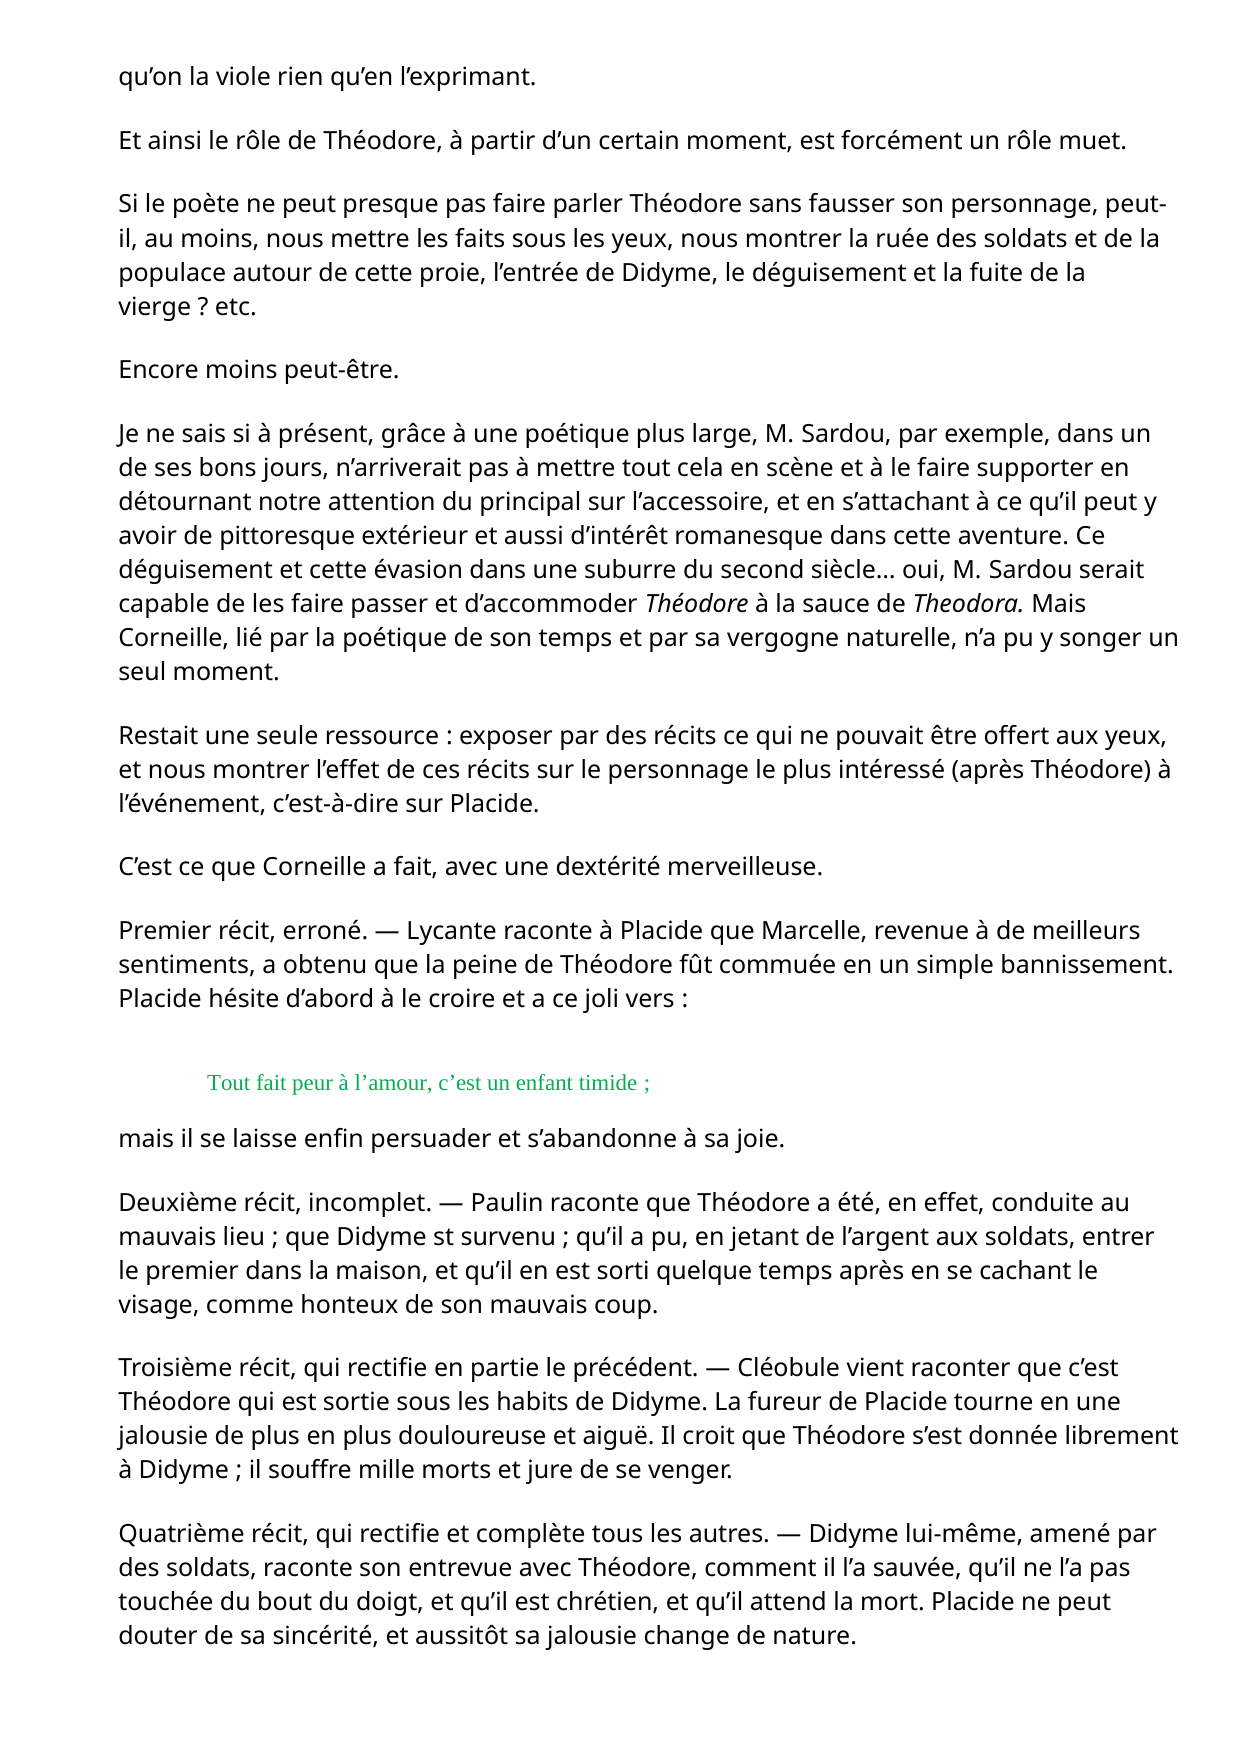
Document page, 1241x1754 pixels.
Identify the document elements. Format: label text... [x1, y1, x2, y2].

text Troisième récit, qui rectifie en partie le précédent. — Cléobule vient raconter que c’est Théodore qui est sortie sous les habits de Didyme. La fureur de Placide tourne en une jalousie de plus en plus douloureuse et aiguë. Il croit que Théodore s’est donnée librement à Didyme ; il souffre mille morts et jure de se venger. [118, 1350, 1181, 1486]
text Je ne sais si à présent, grâce à une poétique plus large, M. Sardou, par exemple, dans un de ses bons jours, n’arriverait pas à mettre tout cela en scène et à le faire supporter en détournant notre attention du principal sur l’accessoire, et en s’attachant à ce qu’il peut y avoir de pittoresque extérieur et aussi d’intérêt romanesque dans cette aventure. Ce déguisement et cette évasion dans une suburre du second siècle… oui, M. Sardou serait capable de les faire passer et d’accommoder Théodore à la sauce de Theodora. Mais Corneille, lié par la poétique de son temps et par sa vergogne naturelle, n’a pu y songer un seul moment. [118, 415, 1181, 688]
text Premier récit, erroné. — Lycante raconte à Placide que Marcelle, revenue à de meilleurs sentiments, a obtenu que la peine de Théodore fût commuée en un simple bannissement. Placide hésite d’abord à le croire et a ce joli vers : [118, 913, 1181, 1015]
text Tout fait peur à l’amour, c’est un enfant timide ; [207, 1069, 1181, 1096]
text C’est ce que Corneille a fait, avec une dextérité merveilleuse. [118, 849, 1181, 883]
text Restait une seule ressource : exposer par des récits ce qui ne pouvait être offert aux yeux, et nous montrer l’effet de ces récits sur le personnage le plus intéressé (après Théodore) à l’événement, c’est-à-dire sur Placide. [118, 717, 1181, 819]
text Encore moins peut-être. [118, 352, 1181, 386]
text Si le poète ne peut presque pas faire parler Théodore sans fausser son personnage, peut-il, au moins, nous mettre les faits sous les yeux, nous montrer la ruée des soldats et de la populace autour de cette proie, l’entrée de Didyme, le déguisement et la fuite de la vierge ? etc. [118, 186, 1181, 322]
text Et ainsi le rôle de Théodore, à partir d’un certain moment, est forcément un rôle muet. [118, 123, 1181, 157]
text Deuxième récit, incomplet. — Paulin raconte que Théodore a été, en effet, conduite au mauvais lieu ; que Didyme st survenu ; qu’il a pu, en jetant de l’argent aux soldats, entrer le premier dans la maison, et qu’il en est sorti quelque temps après en se cachant le visage, comme honteux de son mauvais coup. [118, 1184, 1181, 1320]
text mais il se laisse enfin persuader et s’abandonne à sa joie. [118, 1121, 1181, 1155]
text qu’on la viole rien qu’en l’exprimant. [118, 59, 1181, 93]
text Quatrième récit, qui rectifie et complète tous les autres. — Didyme lui-même, amené par des soldats, raconte son entrevue avec Théodore, comment il l’a sauvée, qu’il ne l’a pas touchée du bout du doigt, et qu’il est chrétien, et qu’il attend la mort. Placide ne peut douter de sa sincérité, et aussitôt sa jalousie change de nature. [118, 1516, 1181, 1652]
